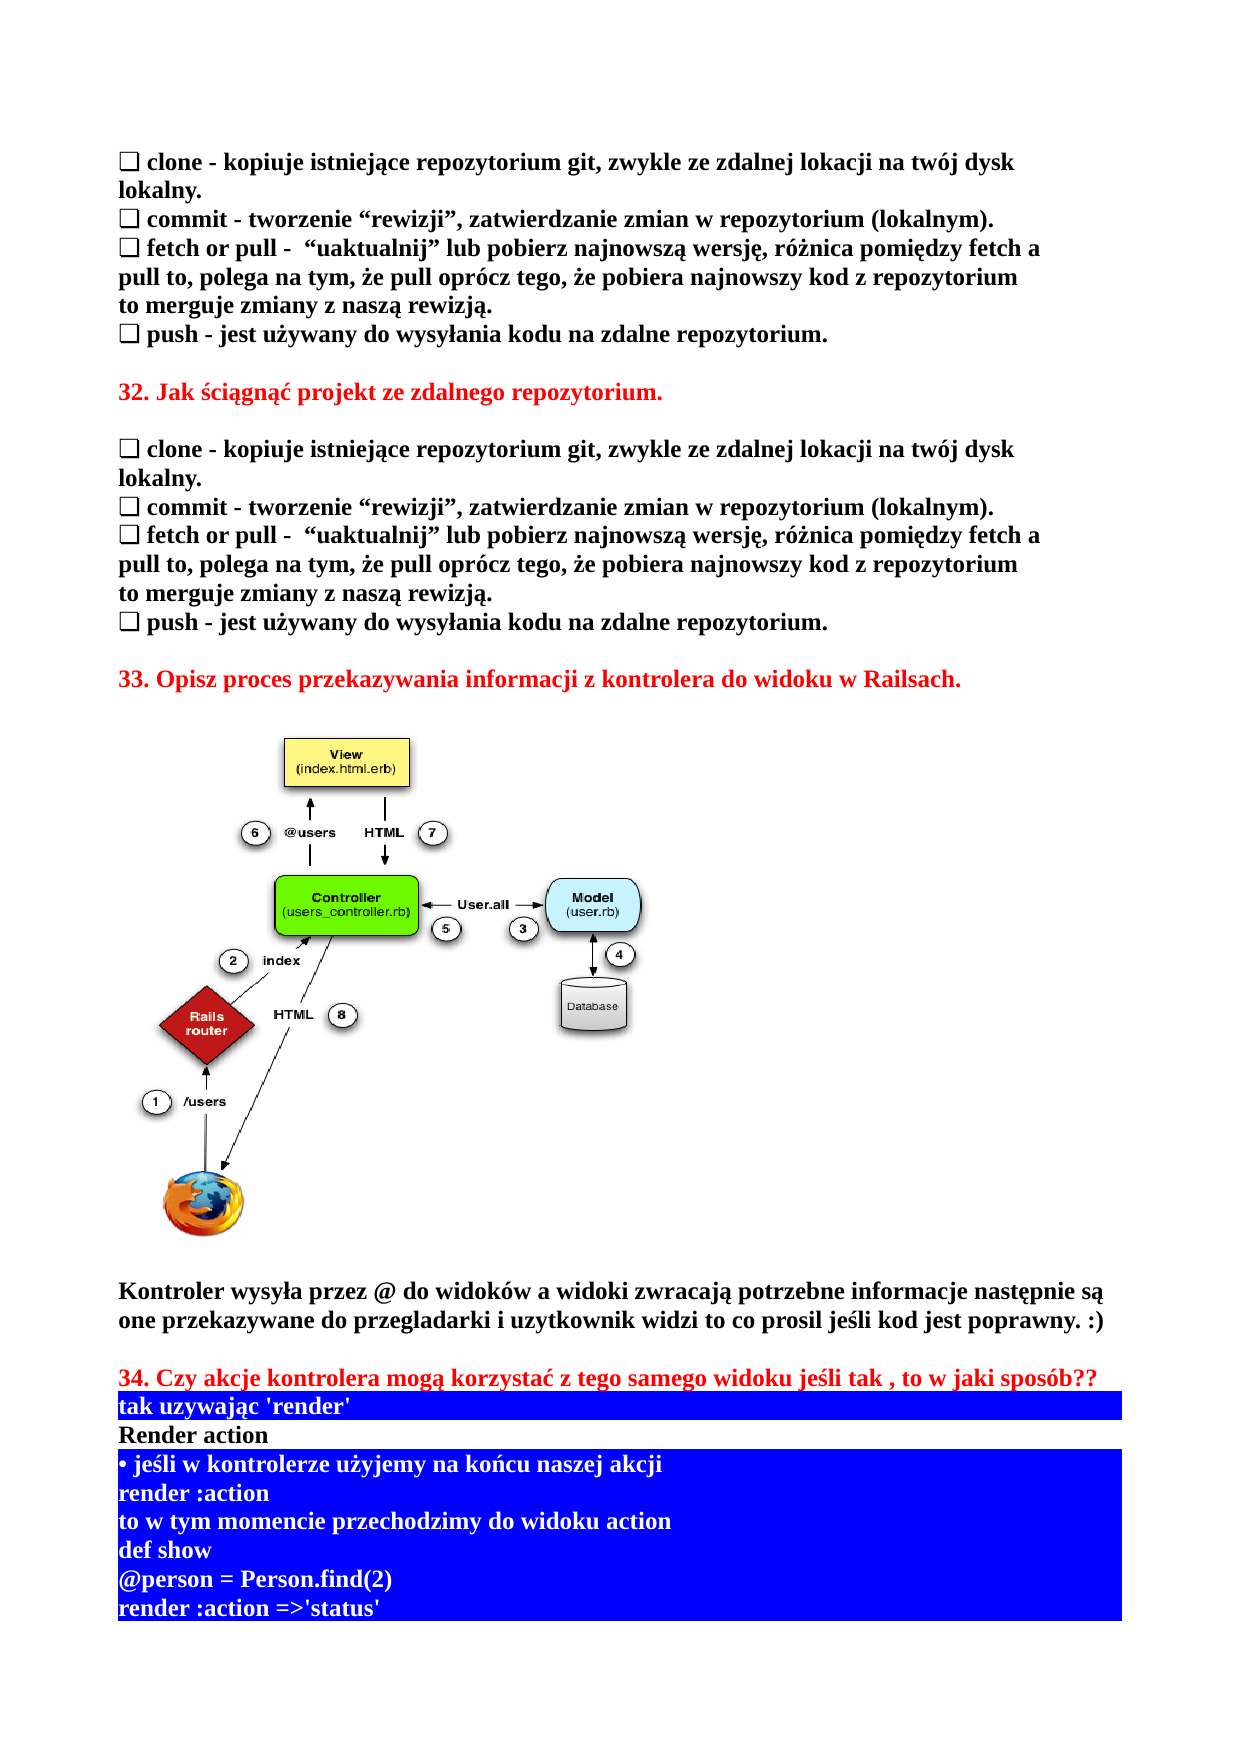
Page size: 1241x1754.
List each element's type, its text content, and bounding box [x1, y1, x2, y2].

text ❏ clone - kopiuje istniejące repozytorium git, zwykle ze zdalnej lokacji na twój dysk [118, 147, 1122, 176]
text render :action [118, 1478, 1122, 1506]
text to merguje zmiany z naszą rewizją. [118, 578, 1122, 607]
text lokalny. [118, 463, 1122, 492]
text @person = Person.find(2) [118, 1564, 1122, 1593]
text ❏ commit - tworzenie “rewizji”, zatwierdzanie zmian w repozytorium (lokalnym). [118, 204, 1122, 233]
text render :action =>'status' [118, 1593, 1122, 1621]
picture [118, 721, 665, 1248]
text to merguje zmiany z naszą rewizją. [118, 291, 1122, 319]
text ❏ commit - tworzenie “rewizji”, zatwierdzanie zmian w repozytorium (lokalnym). [118, 492, 1122, 521]
text Kontroler wysyła przez @ do widoków a widoki zwracają potrzebne informacje następnie są one przekazywane do przegladarki i uzytkownik widzi to co prosil jeśli kod jest poprawny. :) [118, 1276, 1122, 1334]
text def show [118, 1535, 1122, 1564]
text ❏ fetch or pull - “uaktualnij” lub pobierz najnowszą wersję, różnica pomiędzy fetch a [118, 233, 1122, 262]
text ❏ clone - kopiuje istniejące repozytorium git, zwykle ze zdalnej lokacji na twój dysk [118, 434, 1122, 463]
text ❏ push - jest używany do wysyłania kodu na zdalne repozytorium. [118, 607, 1122, 636]
text Render action [118, 1420, 1122, 1449]
text pull to, polega na tym, że pull oprócz tego, że pobiera najnowszy kod z repozytorium [118, 262, 1122, 291]
text ❏ fetch or pull - “uaktualnij” lub pobierz najnowszą wersję, różnica pomiędzy fetch a [118, 521, 1122, 549]
text 33. Opisz proces przekazywania informacji z kontrolera do widoku w Railsach. [118, 664, 1122, 693]
text • jeśli w kontrolerze użyjemy na końcu naszej akcji [118, 1449, 1122, 1478]
text tak uzywając 'render' [118, 1391, 1122, 1420]
text pull to, polega na tym, że pull oprócz tego, że pobiera najnowszy kod z repozytorium [118, 549, 1122, 578]
text lokalny. [118, 176, 1122, 204]
text ❏ push - jest używany do wysyłania kodu na zdalne repozytorium. [118, 319, 1122, 348]
text 32. Jak ściągnąć projekt ze zdalnego repozytorium. [118, 377, 1122, 406]
text to w tym momencie przechodzimy do widoku action [118, 1506, 1122, 1535]
text 34. Czy akcje kontrolera mogą korzystać z tego samego widoku jeśli tak , to w jaki sposób?? [118, 1363, 1122, 1391]
